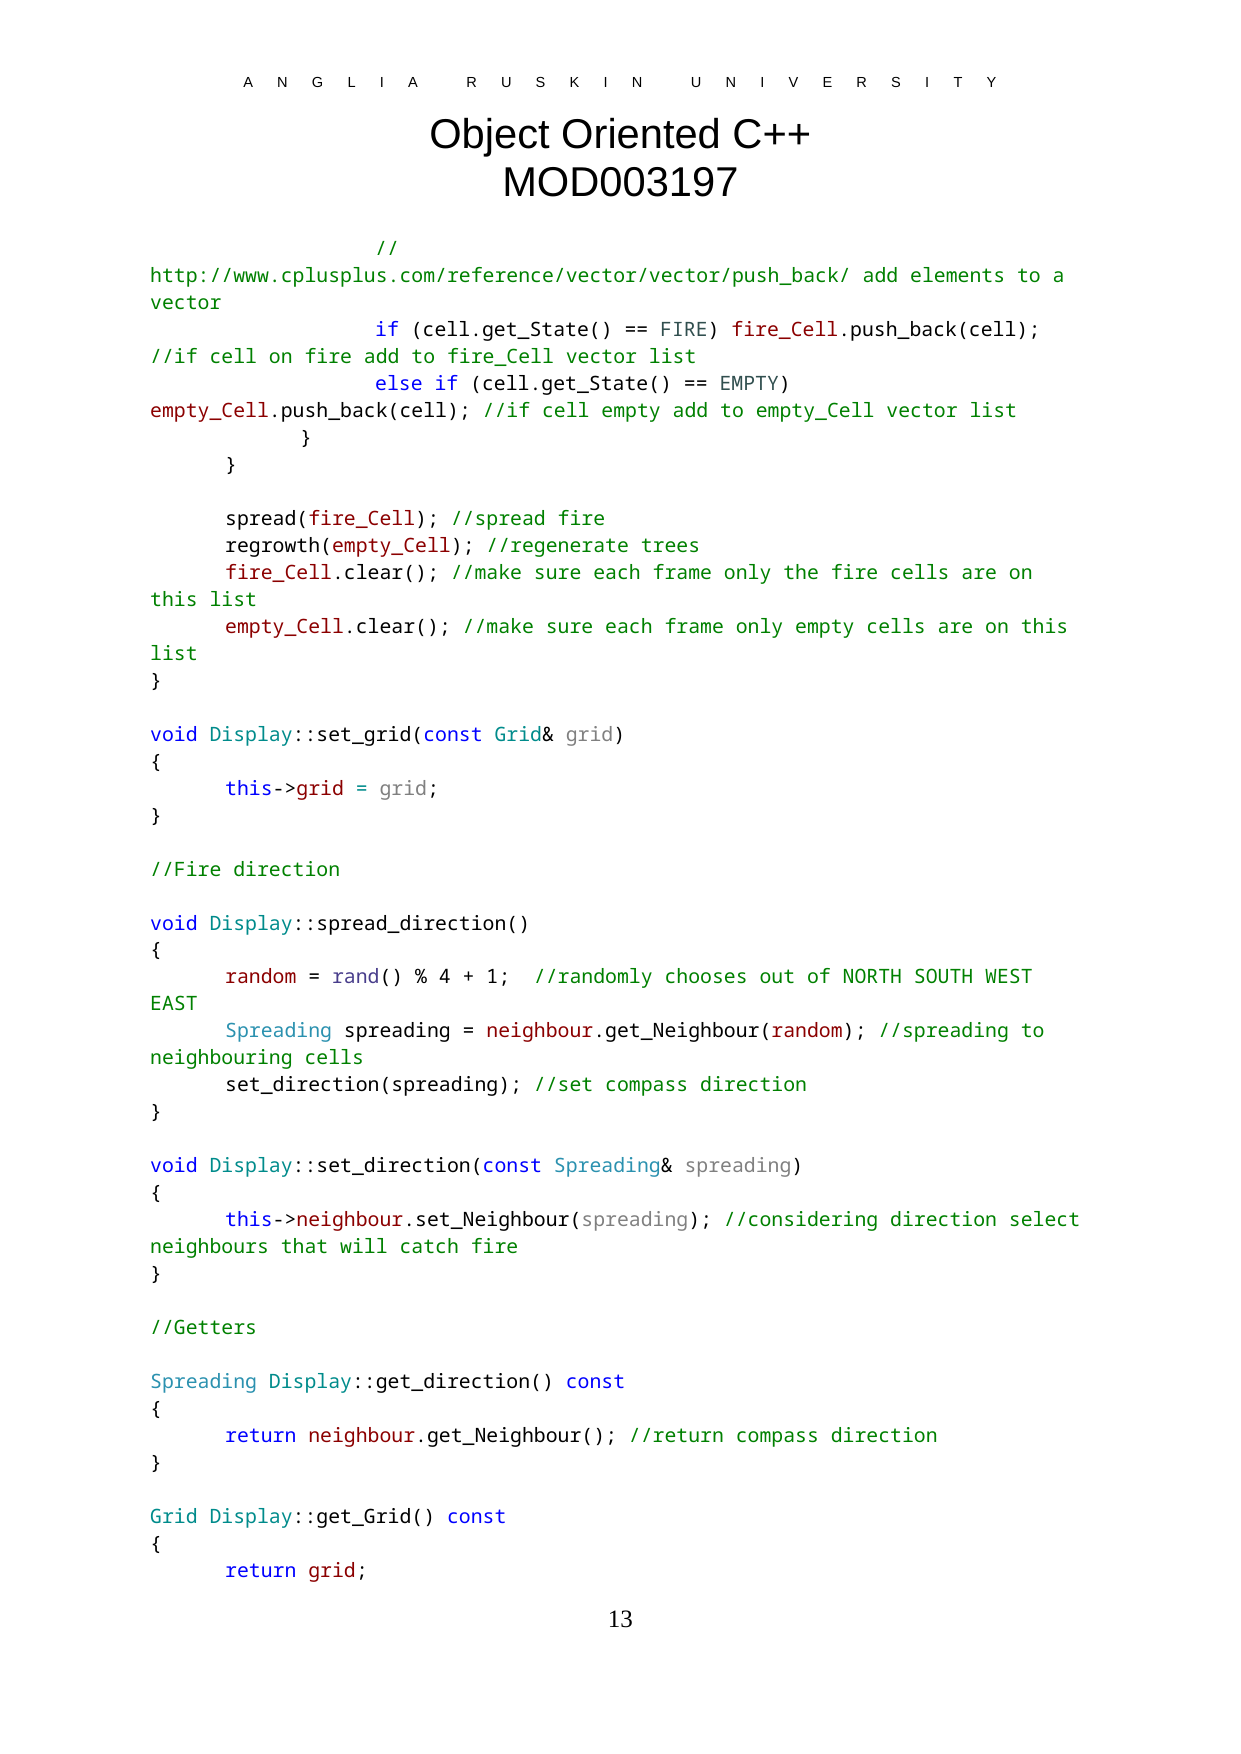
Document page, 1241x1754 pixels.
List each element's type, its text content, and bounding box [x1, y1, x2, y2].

text } [150, 450, 1090, 477]
text } [150, 1448, 1090, 1475]
text } [150, 423, 1090, 450]
text } [150, 801, 1090, 828]
text this->grid = grid; [150, 774, 1090, 801]
text void Display::set_direction(const Spreading& spreading) [150, 1152, 1090, 1178]
text { [150, 1529, 1090, 1556]
text Grid Display::get_Grid() const [150, 1502, 1090, 1529]
text { [150, 1178, 1090, 1206]
text random = rand() % 4 + 1; //randomly chooses out of NORTH SOUTH WEST EAST [150, 963, 1090, 1017]
text Spreading Display::get_direction() const [150, 1367, 1090, 1394]
text //Fire direction [150, 855, 1090, 882]
text } [150, 666, 1090, 693]
text return neighbour.get_Neighbour(); //return compass direction [150, 1421, 1090, 1448]
text else if (cell.get_State() == EMPTY) empty_Cell.push_back(cell); //if cell empty add to empty_Cell vector list [150, 369, 1090, 423]
text set_direction(spreading); //set compass direction [150, 1071, 1090, 1098]
text } [150, 1259, 1090, 1286]
text { [150, 936, 1090, 963]
text fire_Cell.clear(); //make sure each frame only the fire cells are on this list [150, 558, 1090, 612]
text { [150, 747, 1090, 774]
text spread(fire_Cell); //spread fire [150, 504, 1090, 531]
text this->neighbour.set_Neighbour(spreading); //considering direction select neighbours that will catch fire [150, 1206, 1090, 1259]
text if (cell.get_State() == FIRE) fire_Cell.push_back(cell); //if cell on fire add to fire_Cell vector list [150, 315, 1090, 369]
text void Display::spread_direction() [150, 909, 1090, 936]
text Spreading spreading = neighbour.get_Neighbour(random); //spreading to neighbouring cells [150, 1017, 1090, 1071]
text return grid; [150, 1556, 1090, 1583]
text } [150, 1098, 1090, 1124]
text regrowth(empty_Cell); //regenerate trees [150, 531, 1090, 558]
text empty_Cell.clear(); //make sure each frame only empty cells are on this list [150, 612, 1090, 666]
text void Display::set_grid(const Grid& grid) [150, 720, 1090, 747]
text //Getters [150, 1313, 1090, 1340]
text // http://www.cplusplus.com/reference/vector/vector/push_back/ add elements to a vector [150, 234, 1090, 315]
text { [150, 1394, 1090, 1421]
